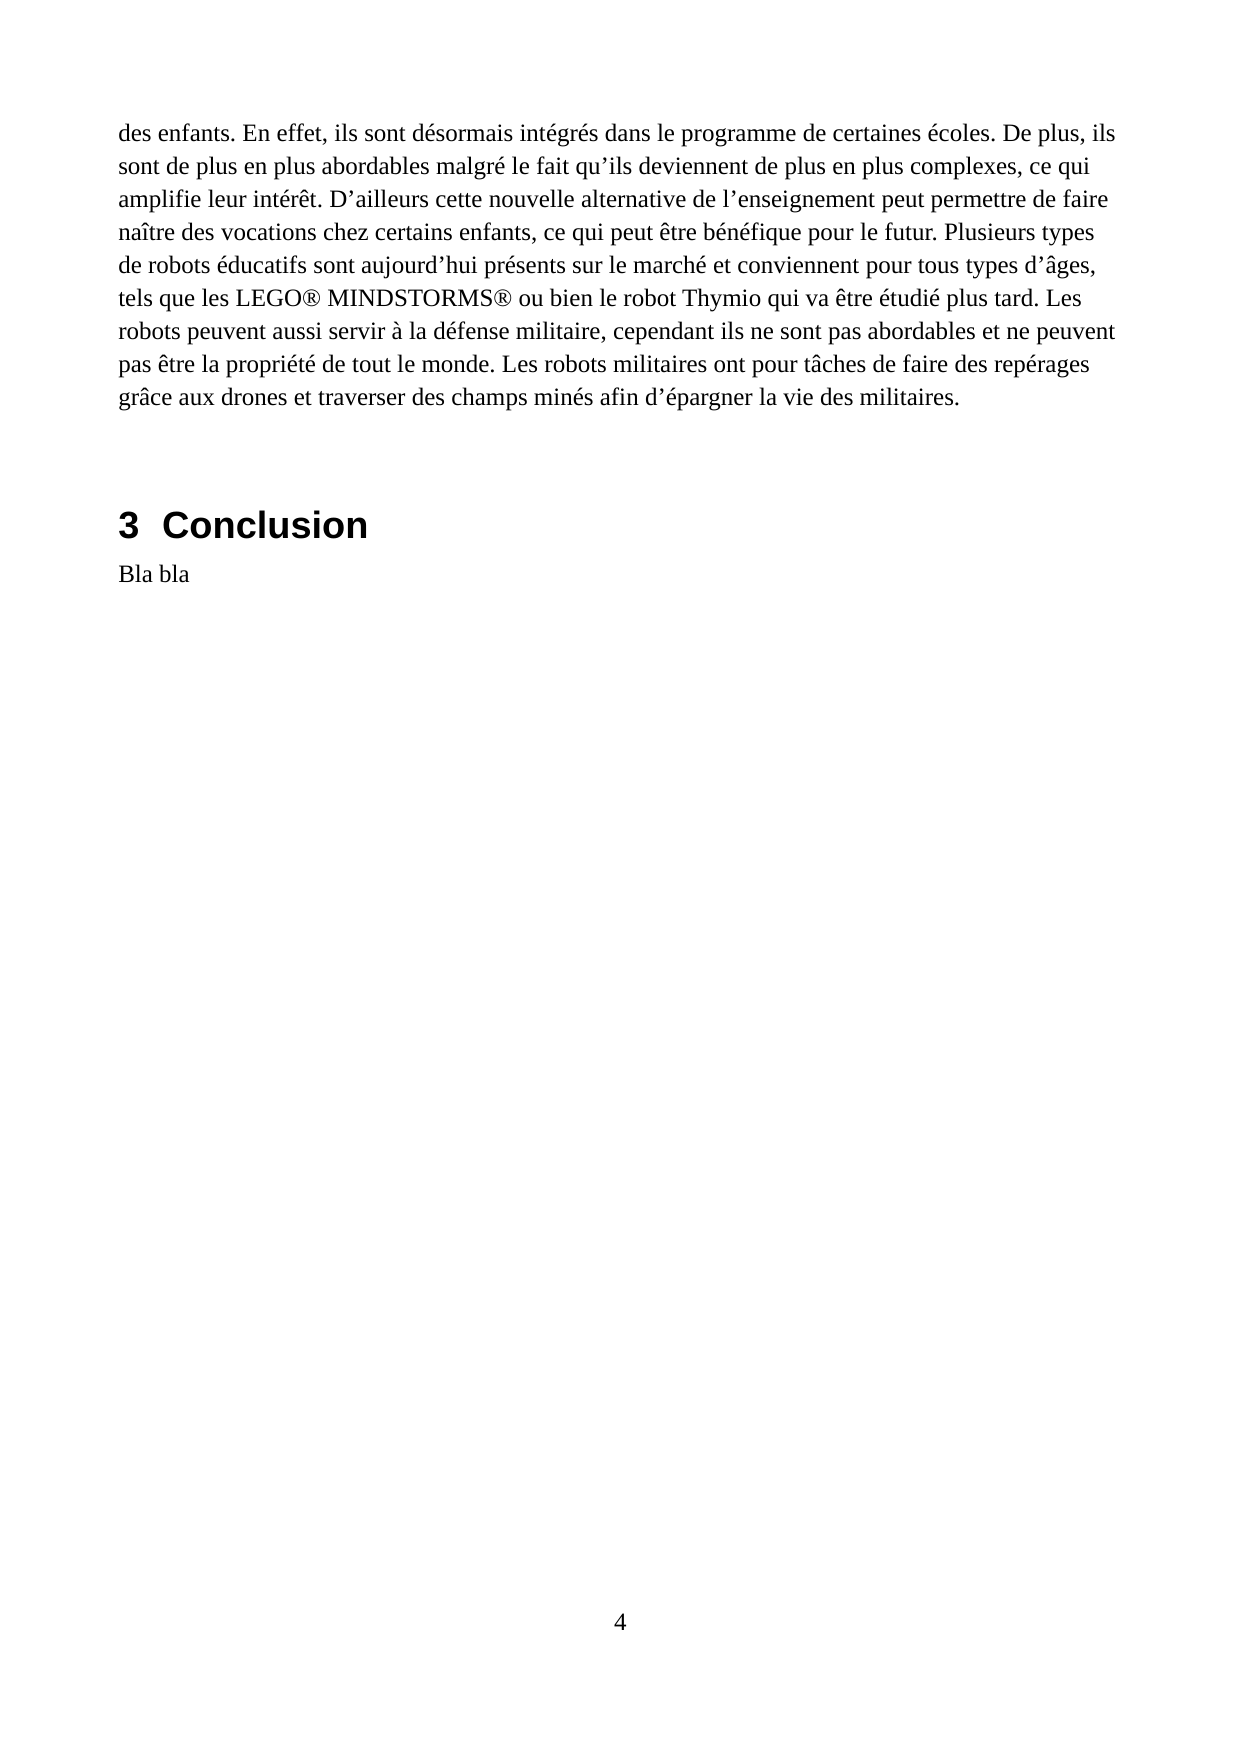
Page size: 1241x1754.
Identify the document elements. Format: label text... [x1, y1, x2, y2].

text Bla bla [118, 559, 1122, 587]
text des enfants. En effet, ils sont désormais intégrés dans le programme de certaines écoles. De plus, ils sont de plus en plus abordables malgré le fait qu’ils deviennent de plus en plus complexes, ce qui amplifie leur intérêt. D’ailleurs cette nouvelle alternative de l’enseignement peut permettre de faire naître des vocations chez certains enfants, ce qui peut être bénéfique pour le futur. Plusieurs types de robots éducatifs sont aujourd’hui présents sur le marché et conviennent pour tous types d’âges, tels que les LEGO® MINDSTORMS® ou bien le robot Thymio qui va être étudié plus tard. Les robots peuvent aussi servir à la défense militaire, cependant ils ne sont pas abordables et ne peuvent pas être la propriété de tout le monde. Les robots militaires ont pour tâches de faire des repérages grâce aux drones et traverser des champs minés afin d’épargner la vie des militaires. [118, 118, 1122, 411]
subtitle Conclusion [118, 502, 1122, 546]
